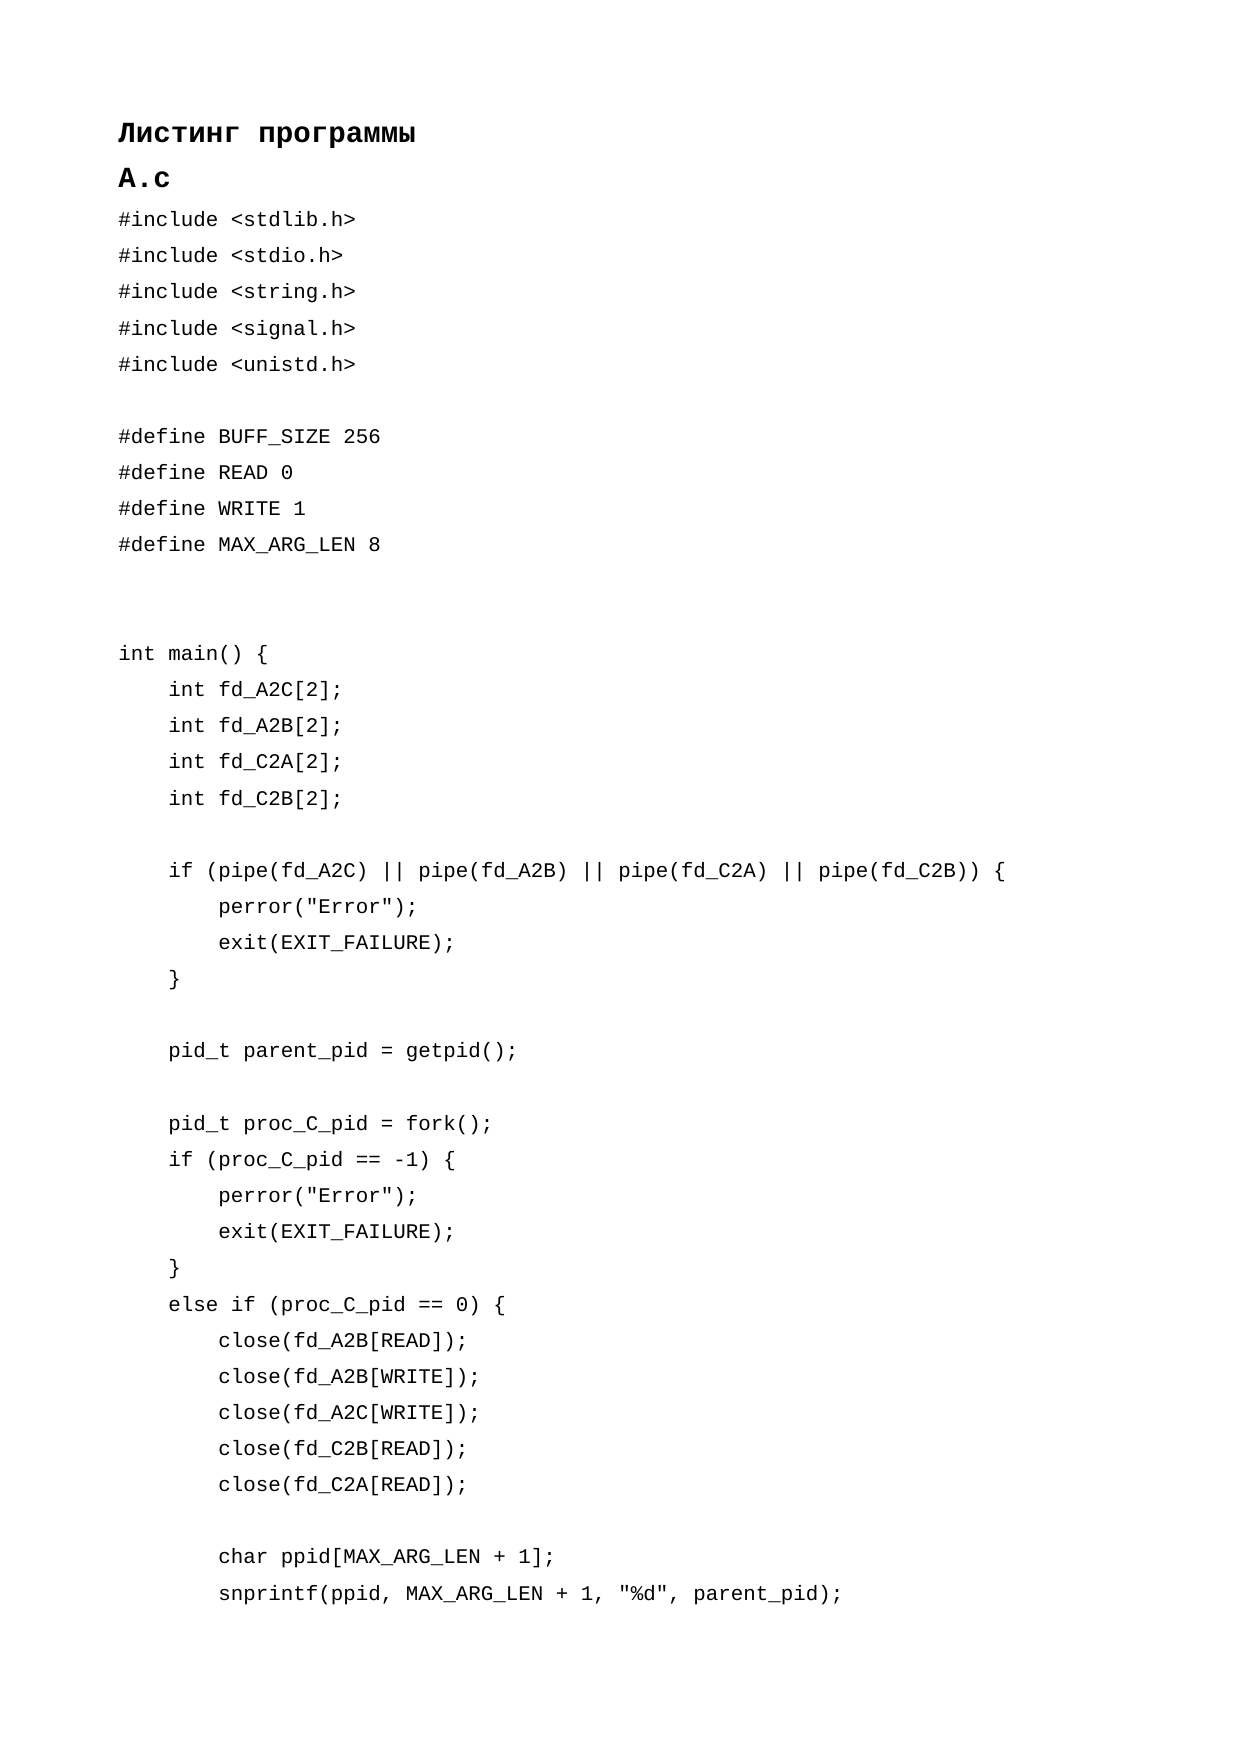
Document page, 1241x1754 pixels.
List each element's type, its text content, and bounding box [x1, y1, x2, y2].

text if (proc_C_pid == -1) { [118, 1149, 1122, 1173]
text int fd_A2B[2]; [118, 715, 1122, 739]
text #define BUFF_SIZE 256 [118, 426, 1122, 450]
text if (pipe(fd_A2C) || pipe(fd_A2B) || pipe(fd_C2A) || pipe(fd_C2B)) { [118, 860, 1122, 883]
text else if (proc_C_pid == 0) { [118, 1293, 1122, 1317]
text } [118, 1257, 1122, 1281]
text exit(EXIT_FAILURE); [118, 1221, 1122, 1245]
text #define WRITE 1 [118, 498, 1122, 522]
text #include <unistd.h> [118, 354, 1122, 377]
text #define READ 0 [118, 462, 1122, 486]
text perror("Error"); [118, 896, 1122, 919]
text pid_t proc_C_pid = fork(); [118, 1113, 1122, 1136]
text close(fd_C2B[READ]); [118, 1438, 1122, 1462]
text snprintf(ppid, MAX_ARG_LEN + 1, "%d", parent_pid); [118, 1583, 1122, 1606]
text close(fd_A2B[READ]); [118, 1330, 1122, 1353]
text Листинг программы [118, 118, 1122, 151]
text perror("Error"); [118, 1185, 1122, 1209]
text int fd_C2A[2]; [118, 751, 1122, 775]
text #include <string.h> [118, 281, 1122, 305]
text #include <stdio.h> [118, 245, 1122, 269]
text int fd_C2B[2]; [118, 787, 1122, 811]
text close(fd_A2C[WRITE]); [118, 1402, 1122, 1426]
text int fd_A2C[2]; [118, 679, 1122, 703]
text A.c [118, 164, 1122, 197]
text close(fd_C2A[READ]); [118, 1474, 1122, 1498]
text } [118, 968, 1122, 992]
text #define MAX_ARG_LEN 8 [118, 534, 1122, 558]
text pid_t parent_pid = getpid(); [118, 1041, 1122, 1064]
text char ppid[MAX_ARG_LEN + 1]; [118, 1547, 1122, 1570]
text #include <signal.h> [118, 318, 1122, 341]
text close(fd_A2B[WRITE]); [118, 1366, 1122, 1389]
text #include <stdlib.h> [118, 209, 1122, 233]
text exit(EXIT_FAILURE); [118, 932, 1122, 956]
text int main() { [118, 643, 1122, 667]
